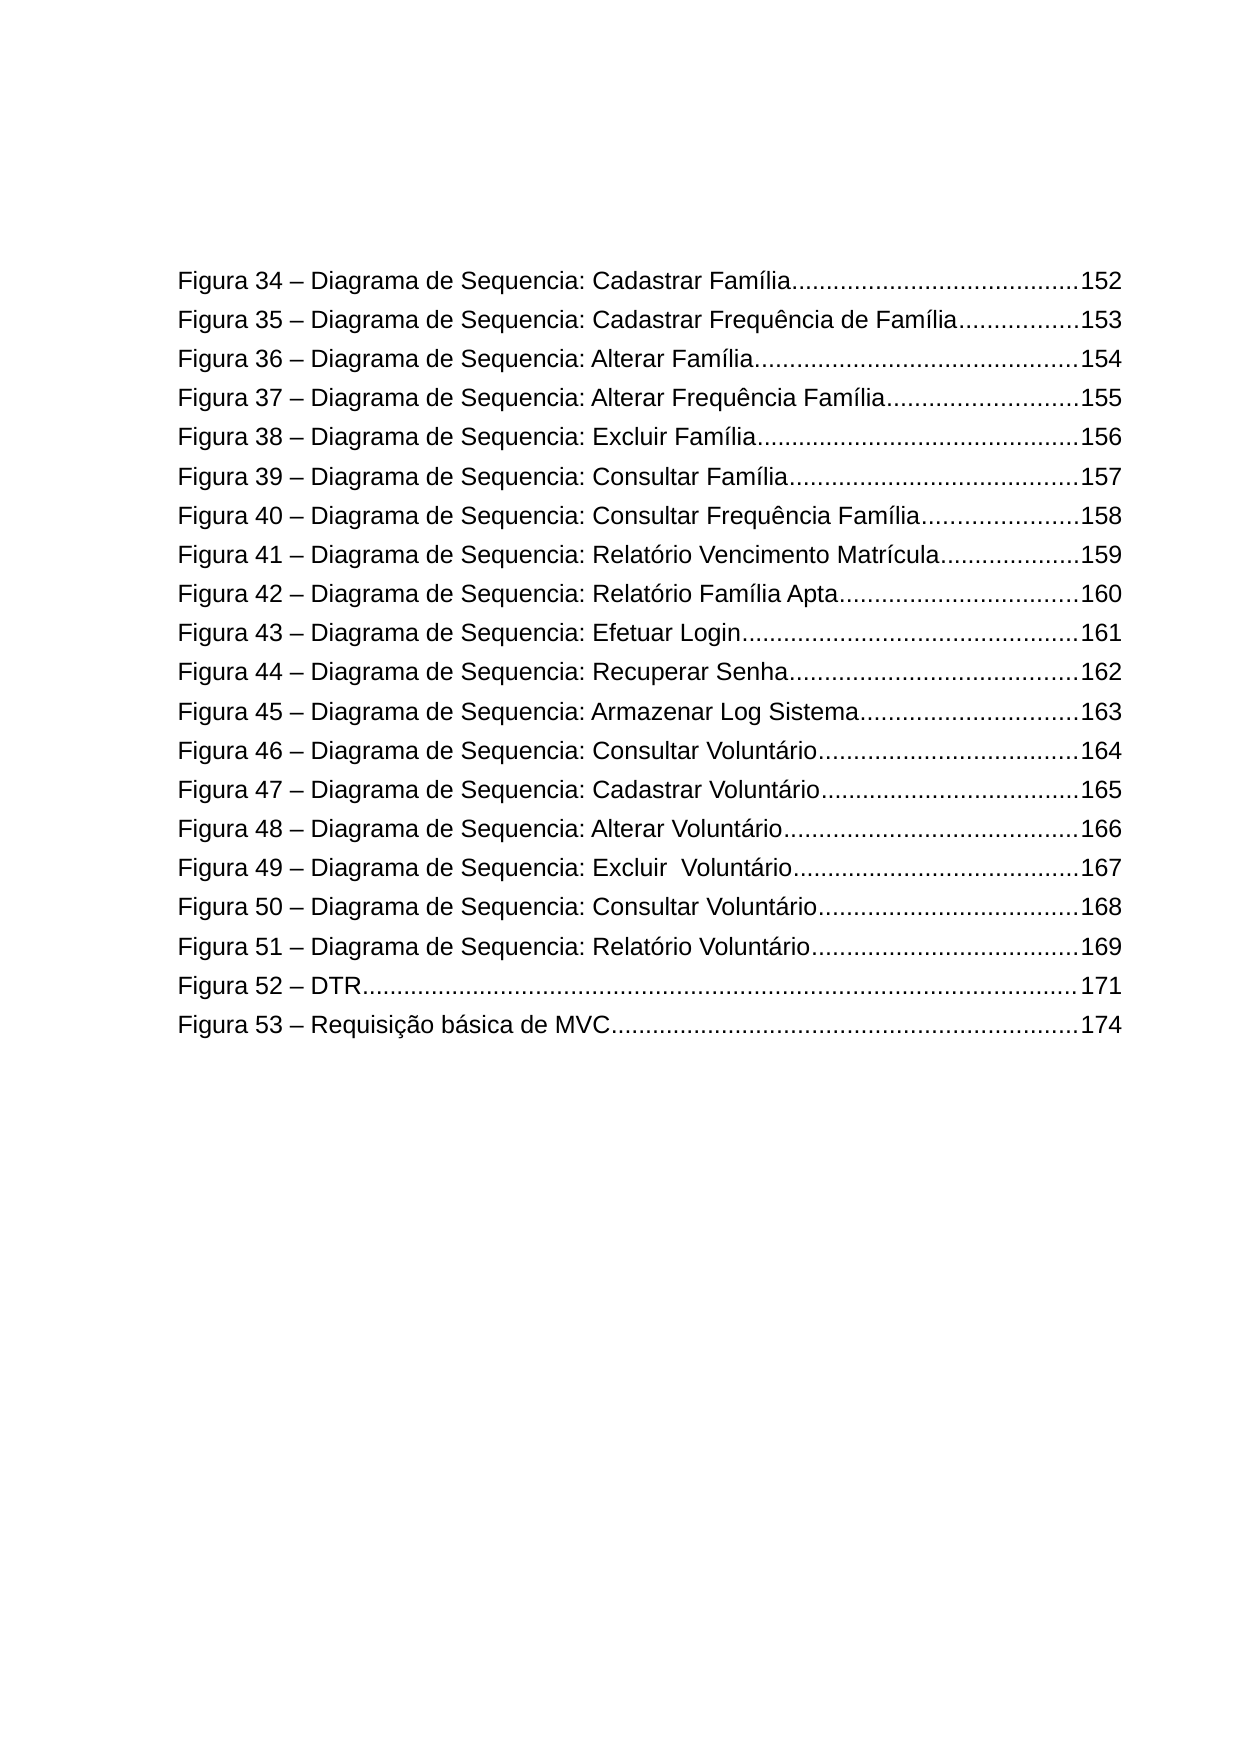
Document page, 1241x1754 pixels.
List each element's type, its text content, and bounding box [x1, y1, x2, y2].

text Figura 41 – Diagrama de Sequencia: Relatório Vencimento Matrícula 159 [177, 540, 1122, 569]
text Figura 51 – Diagrama de Sequencia: Relatório Voluntário 169 [177, 932, 1122, 960]
text Figura 46 – Diagrama de Sequencia: Consultar Voluntário 164 [177, 736, 1122, 764]
text Figura 48 – Diagrama de Sequencia: Alterar Voluntário 166 [177, 814, 1122, 843]
text Figura 39 – Diagrama de Sequencia: Consultar Família 157 [177, 462, 1122, 490]
text Figura 36 – Diagrama de Sequencia: Alterar Família 154 [177, 344, 1122, 373]
text Figura 38 – Diagrama de Sequencia: Excluir Família 156 [177, 422, 1122, 451]
text Figura 47 – Diagrama de Sequencia: Cadastrar Voluntário 165 [177, 775, 1122, 804]
text Figura 53 – Requisição básica de MVC 174 [177, 1010, 1122, 1039]
text Figura 44 – Diagrama de Sequencia: Recuperar Senha 162 [177, 657, 1122, 686]
text Figura 34 – Diagrama de Sequencia: Cadastrar Família 152 [177, 266, 1122, 294]
text Figura 43 – Diagrama de Sequencia: Efetuar Login 161 [177, 618, 1122, 647]
text Figura 49 – Diagrama de Sequencia: Excluir Voluntário 167 [177, 853, 1122, 882]
text Figura 45 – Diagrama de Sequencia: Armazenar Log Sistema 163 [177, 697, 1122, 725]
text Figura 37 – Diagrama de Sequencia: Alterar Frequência Família 155 [177, 383, 1122, 412]
text Figura 50 – Diagrama de Sequencia: Consultar Voluntário 168 [177, 892, 1122, 921]
text Figura 42 – Diagrama de Sequencia: Relatório Família Apta 160 [177, 579, 1122, 608]
text Figura 35 – Diagrama de Sequencia: Cadastrar Frequência de Família 153 [177, 305, 1122, 334]
text Figura 52 – DTR 171 [177, 971, 1122, 999]
text Figura 40 – Diagrama de Sequencia: Consultar Frequência Família 158 [177, 501, 1122, 529]
